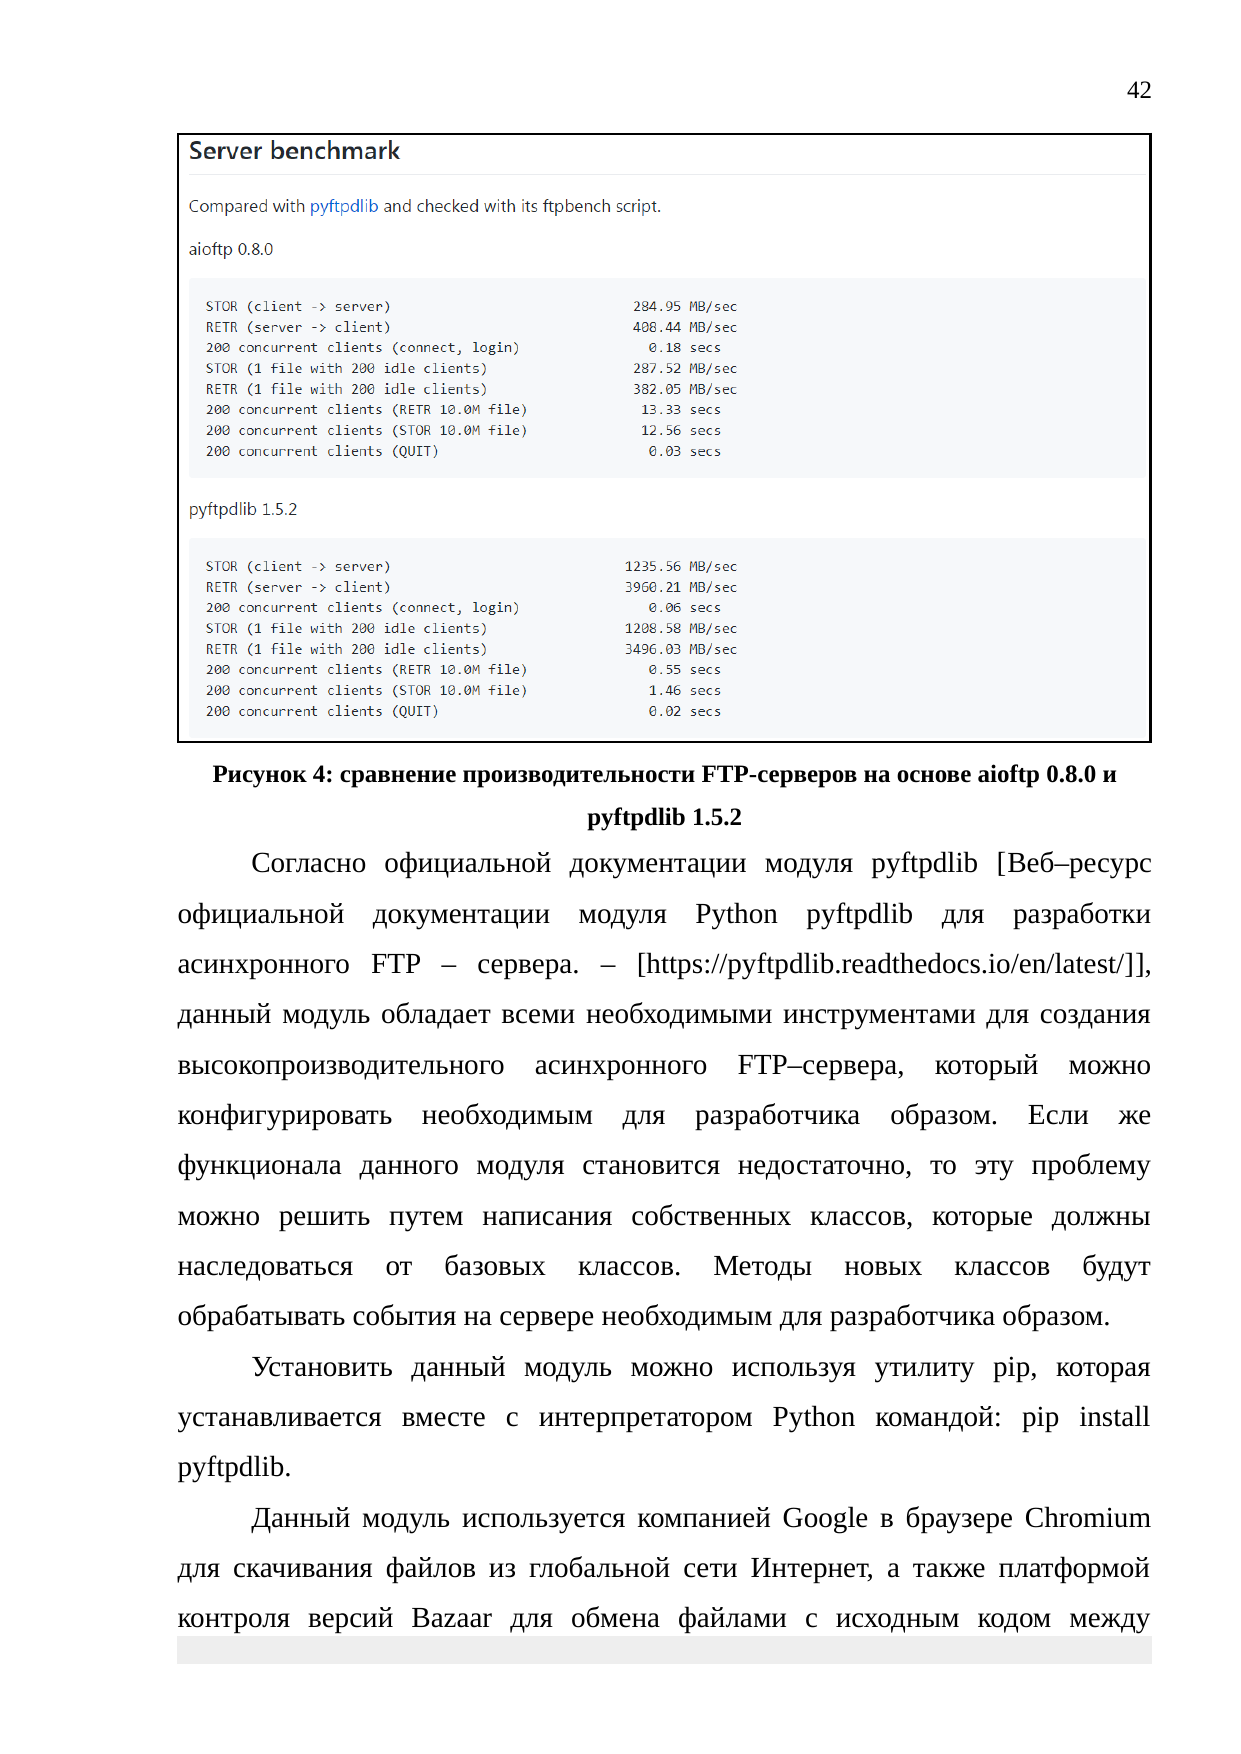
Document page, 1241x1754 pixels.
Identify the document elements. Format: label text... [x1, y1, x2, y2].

text Рисунок 4: сравнение производительности FTP-серверов на основе aioftp 0.8.0 и pyftpdlib 1.5.2 [177, 759, 1152, 831]
text Согласно официальной документации модуля pyftpdlib [9], данный модуль обладает всеми необходимыми инструментами для создания высокопроизводительного асинхронного FTP–сервера, который можно конфигурировать необходимым для разработчика образом. Если же функционала данного модуля становится недостаточно, то эту проблему можно решить путем написания собственных классов, которые должны наследоваться от базовых классов. Методы новых классов будут обрабатывать события на сервере необходимым для разработчика образом. [177, 846, 1152, 1332]
text Данный модуль используется компанией Google в браузере Chromium для скачивания файлов из глобальной сети Интернет, а также платформой контроля версий Bazaar для обмена файлами с исходным кодом между [177, 1500, 1152, 1634]
text Установить данный модуль можно используя утилиту pip, которая устанавливается вместе с интерпретатором Python командой: pip install pyftpdlib. [177, 1349, 1152, 1483]
